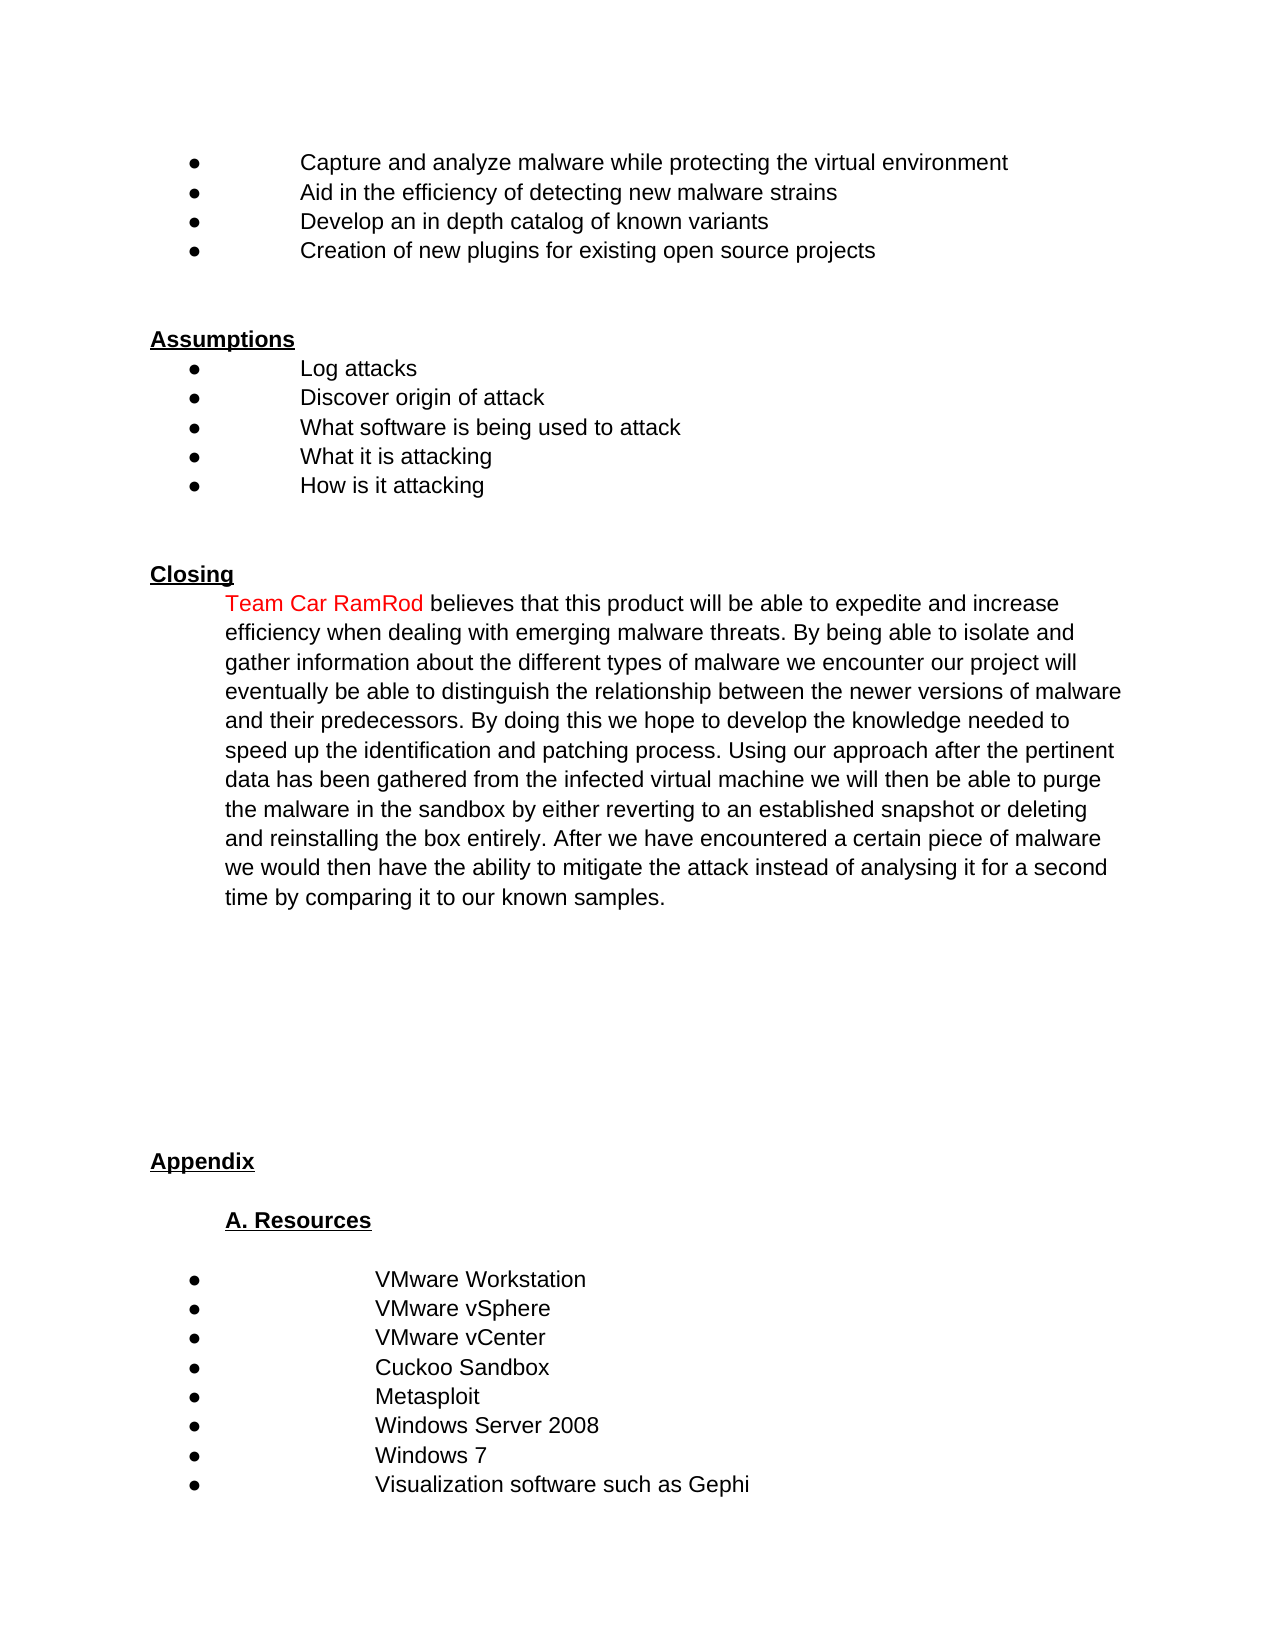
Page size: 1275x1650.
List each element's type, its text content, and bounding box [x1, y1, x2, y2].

text Appendix [150, 1149, 1125, 1174]
list Capture and analyze malware while protecting the virtual environment [187, 150, 1125, 176]
list VMware vSphere [187, 1296, 1125, 1321]
text Assumptions [150, 326, 1125, 352]
list Log attacks [187, 356, 1125, 381]
list Aid in the efficiency of detecting new malware strains [187, 179, 1125, 205]
list Creation of new plugins for existing open source projects [187, 238, 1125, 264]
list Metasploit [187, 1384, 1125, 1409]
list Develop an in depth catalog of known variants [187, 209, 1125, 234]
text A. Resources [150, 1207, 1125, 1233]
list VMware vCenter [187, 1325, 1125, 1351]
list Cuckoo Sandbox [187, 1354, 1125, 1380]
list Windows Server 2008 [187, 1413, 1125, 1439]
text Closing [150, 561, 1125, 587]
list VMware Workstation [187, 1266, 1125, 1292]
list What software is being used to attack [187, 414, 1125, 440]
list How is it attacking [187, 473, 1125, 499]
list Windows 7 [187, 1442, 1125, 1468]
text Team Car RamRod believes that this product will be able to expedite and increase efficiency when dealing with emerging malware threats. By being able to isolate and gather information about the different types of malware we encounter our project will eventually be able to distinguish the relationship between the newer versions of malware and their predecessors. By doing this we hope to develop the knowledge needed to speed up the identification and patching process. Using our approach after the pertinent data has been gathered from the infected virtual machine we will then be able to purge the malware in the sandbox by either reverting to an established snapshot or deleting and reinstalling the box entirely. After we have encountered a certain piece of malware we would then have the ability to mitigate the attack instead of analysing it for a second time by comparing it to our known samples. [225, 591, 1125, 910]
list Discover origin of attack [187, 385, 1125, 411]
list What it is attacking [187, 444, 1125, 469]
list Visualization software such as Gephi [187, 1472, 1125, 1497]
